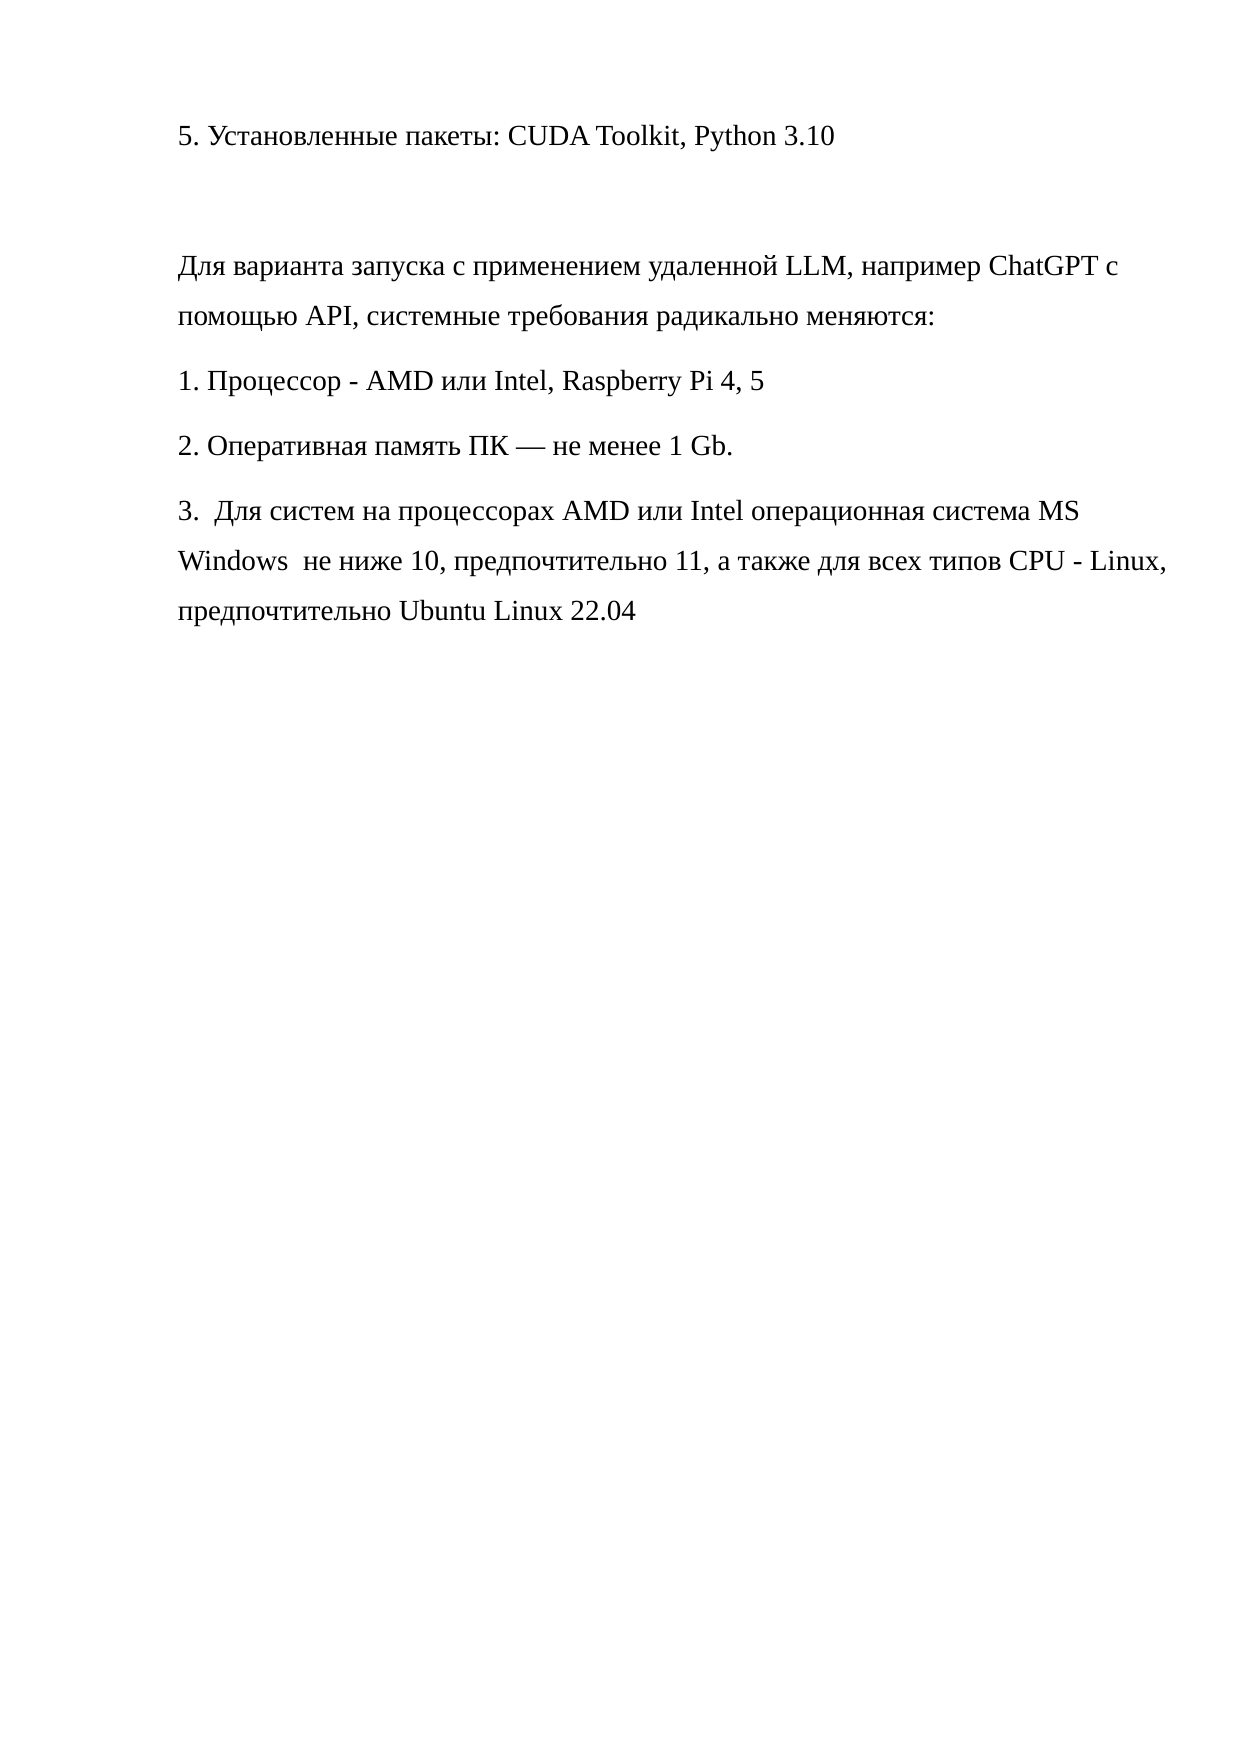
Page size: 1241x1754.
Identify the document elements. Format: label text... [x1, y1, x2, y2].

text 3. Для систем на процессорах AMD или Intel операционная система MS Windows не ниже 10, предпочтительно 11, а также для всех типов CPU - Linux, предпочтительно Ubuntu Linux 22.04 [178, 493, 1182, 627]
text 5. Установленные пакеты: CUDA Toolkit, Python 3.10 [178, 118, 1182, 152]
text 2. Оперативная память ПК — не менее 1 Gb. [178, 428, 1182, 462]
text 1. Процессор - AMD или Intel, Raspberry Pi 4, 5 [178, 363, 1182, 397]
text Для варианта запуска с применением удаленной LLM, например ChatGPT c помощью API, системные требования радикально меняются: [178, 248, 1182, 332]
